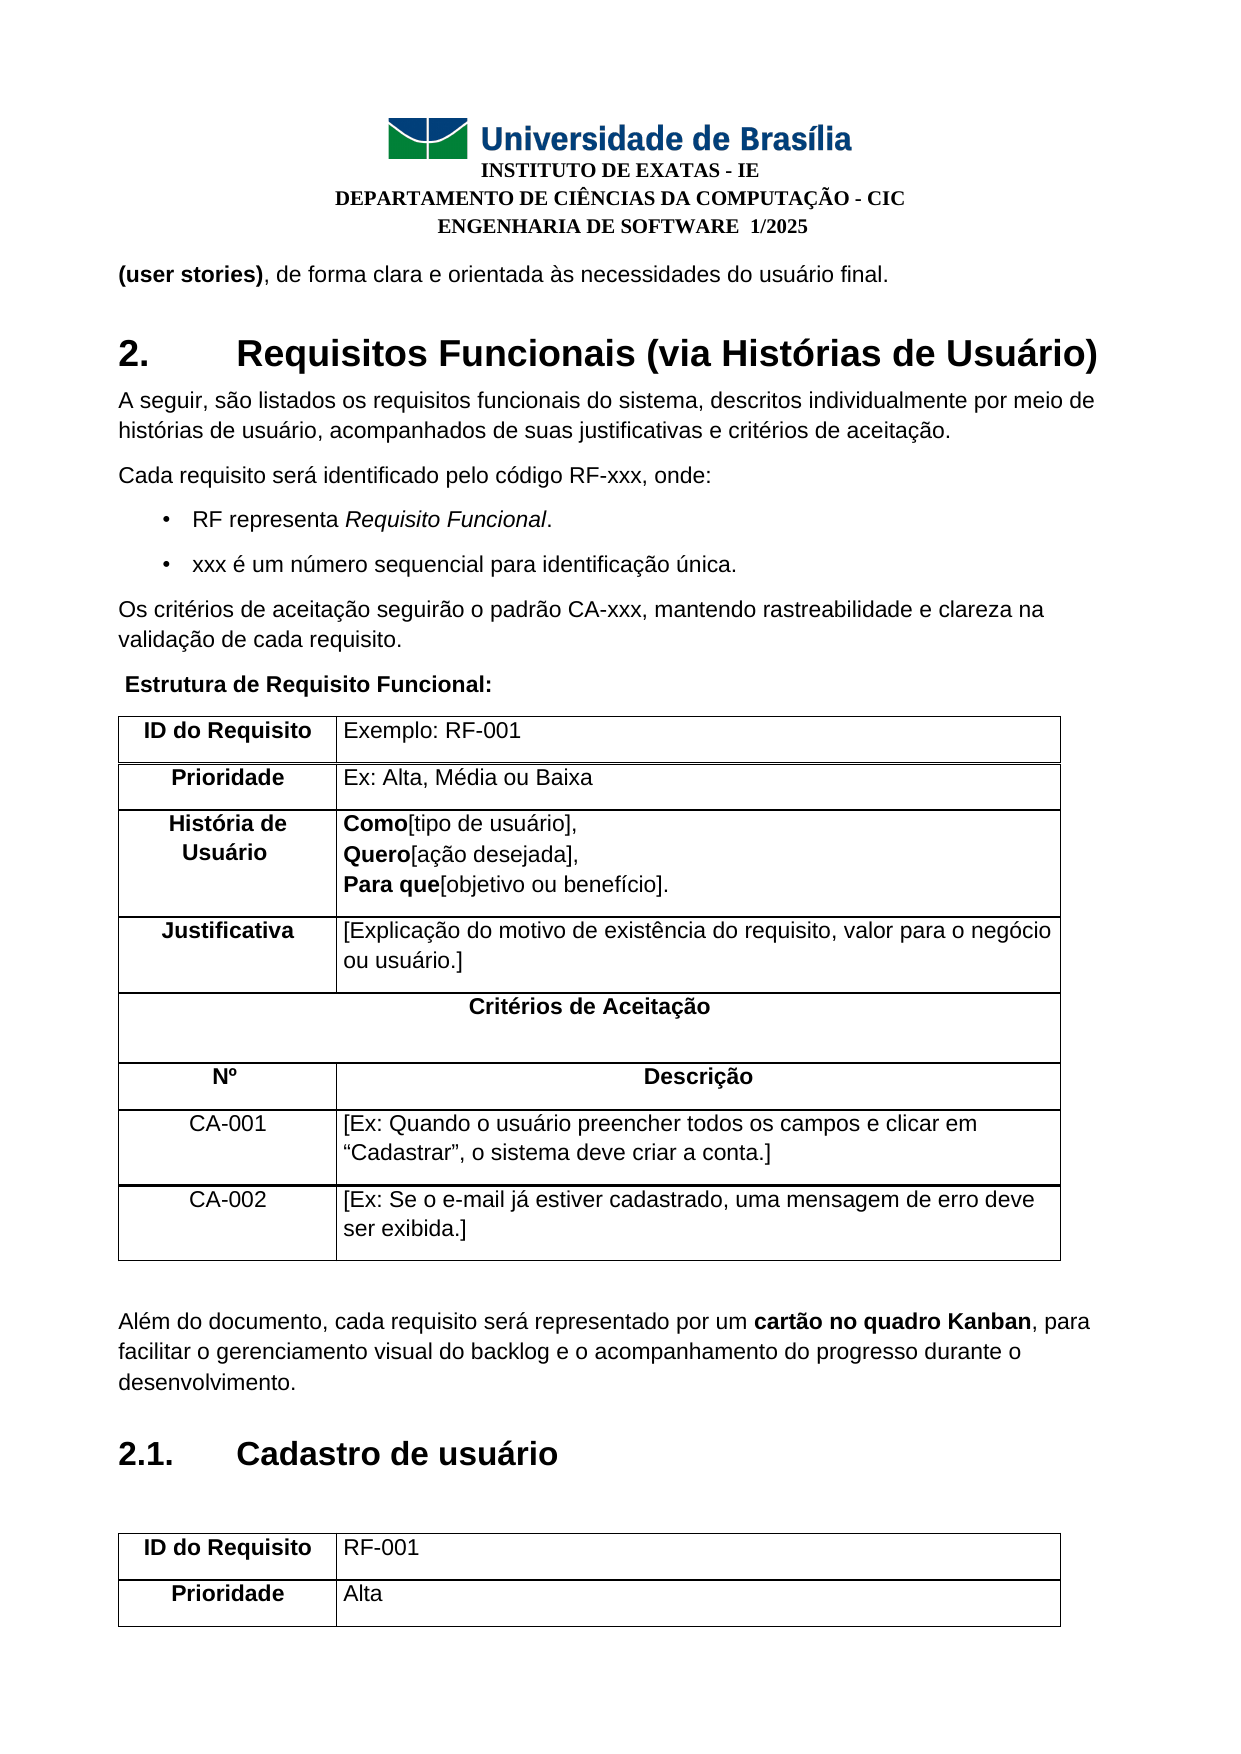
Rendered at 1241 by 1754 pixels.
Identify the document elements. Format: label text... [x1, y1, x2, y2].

table_header Exemplo: RF-001 [337, 717, 1060, 762]
text (user stories), de forma clara e orientada às necessidades do usuário final. [118, 261, 1122, 288]
table_cell CA-001 [119, 1111, 336, 1184]
table_header ID do Requisito [119, 1534, 336, 1579]
text Além do documento, cada requisito será representado por um cartão no quadro Kanban, para facilitar o gerenciamento visual do backlog e o acompanhamento do progresso durante o desenvolvimento. [118, 1308, 1122, 1395]
text Os critérios de aceitação seguirão o padrão CA-xxx, mantendo rastreabilidade e clareza na validação de cada requisito. [118, 596, 1122, 653]
table_cell [Ex: Se o e-mail já estiver cadastrado, uma mensagem de erro deve ser exibida.] [337, 1187, 1060, 1260]
list xxx é um número sequencial para identificação única. [162, 551, 1122, 578]
table_cell [Explicação do motivo de existência do requisito, valor para o negócio ou usuário.] [337, 918, 1060, 992]
list RF representa Requisito Funcional. [162, 506, 1122, 533]
table_cell Justificativa [119, 918, 336, 992]
table_header ID do Requisito [119, 717, 336, 762]
text Cada requisito será identificado pelo código RF-xxx, onde: [118, 462, 1122, 488]
table_cell Nº [119, 1064, 336, 1109]
table_header RF-001 [337, 1534, 1060, 1579]
text Estrutura de Requisito Funcional: [118, 671, 1122, 697]
table_cell Critérios de Aceitação [119, 994, 1060, 1062]
subtitle Requisitos Funcionais (via Histórias de Usuário) [118, 331, 1122, 374]
table_cell Alta [337, 1581, 1060, 1626]
table_cell Como[tipo de usuário], Quero[ação desejada], Para que[objetivo ou benefício]. [337, 811, 1060, 916]
picture [388, 118, 852, 159]
table_cell Descrição [337, 1064, 1060, 1109]
subtitle Cadastro de usuário [118, 1434, 1122, 1473]
table_cell Ex: Alta, Média ou Baixa [337, 765, 1060, 809]
table_cell CA-002 [119, 1187, 336, 1260]
text A seguir, são listados os requisitos funcionais do sistema, descritos individualmente por meio de histórias de usuário, acompanhados de suas justificativas e critérios de aceitação. [118, 387, 1122, 443]
table_cell História de Usuário [119, 811, 336, 916]
table_cell [Ex: Quando o usuário preencher todos os campos e clicar em “Cadastrar”, o sistema deve criar a conta.] [337, 1111, 1060, 1184]
table_cell Prioridade [119, 765, 336, 809]
table_cell Prioridade [119, 1581, 336, 1626]
